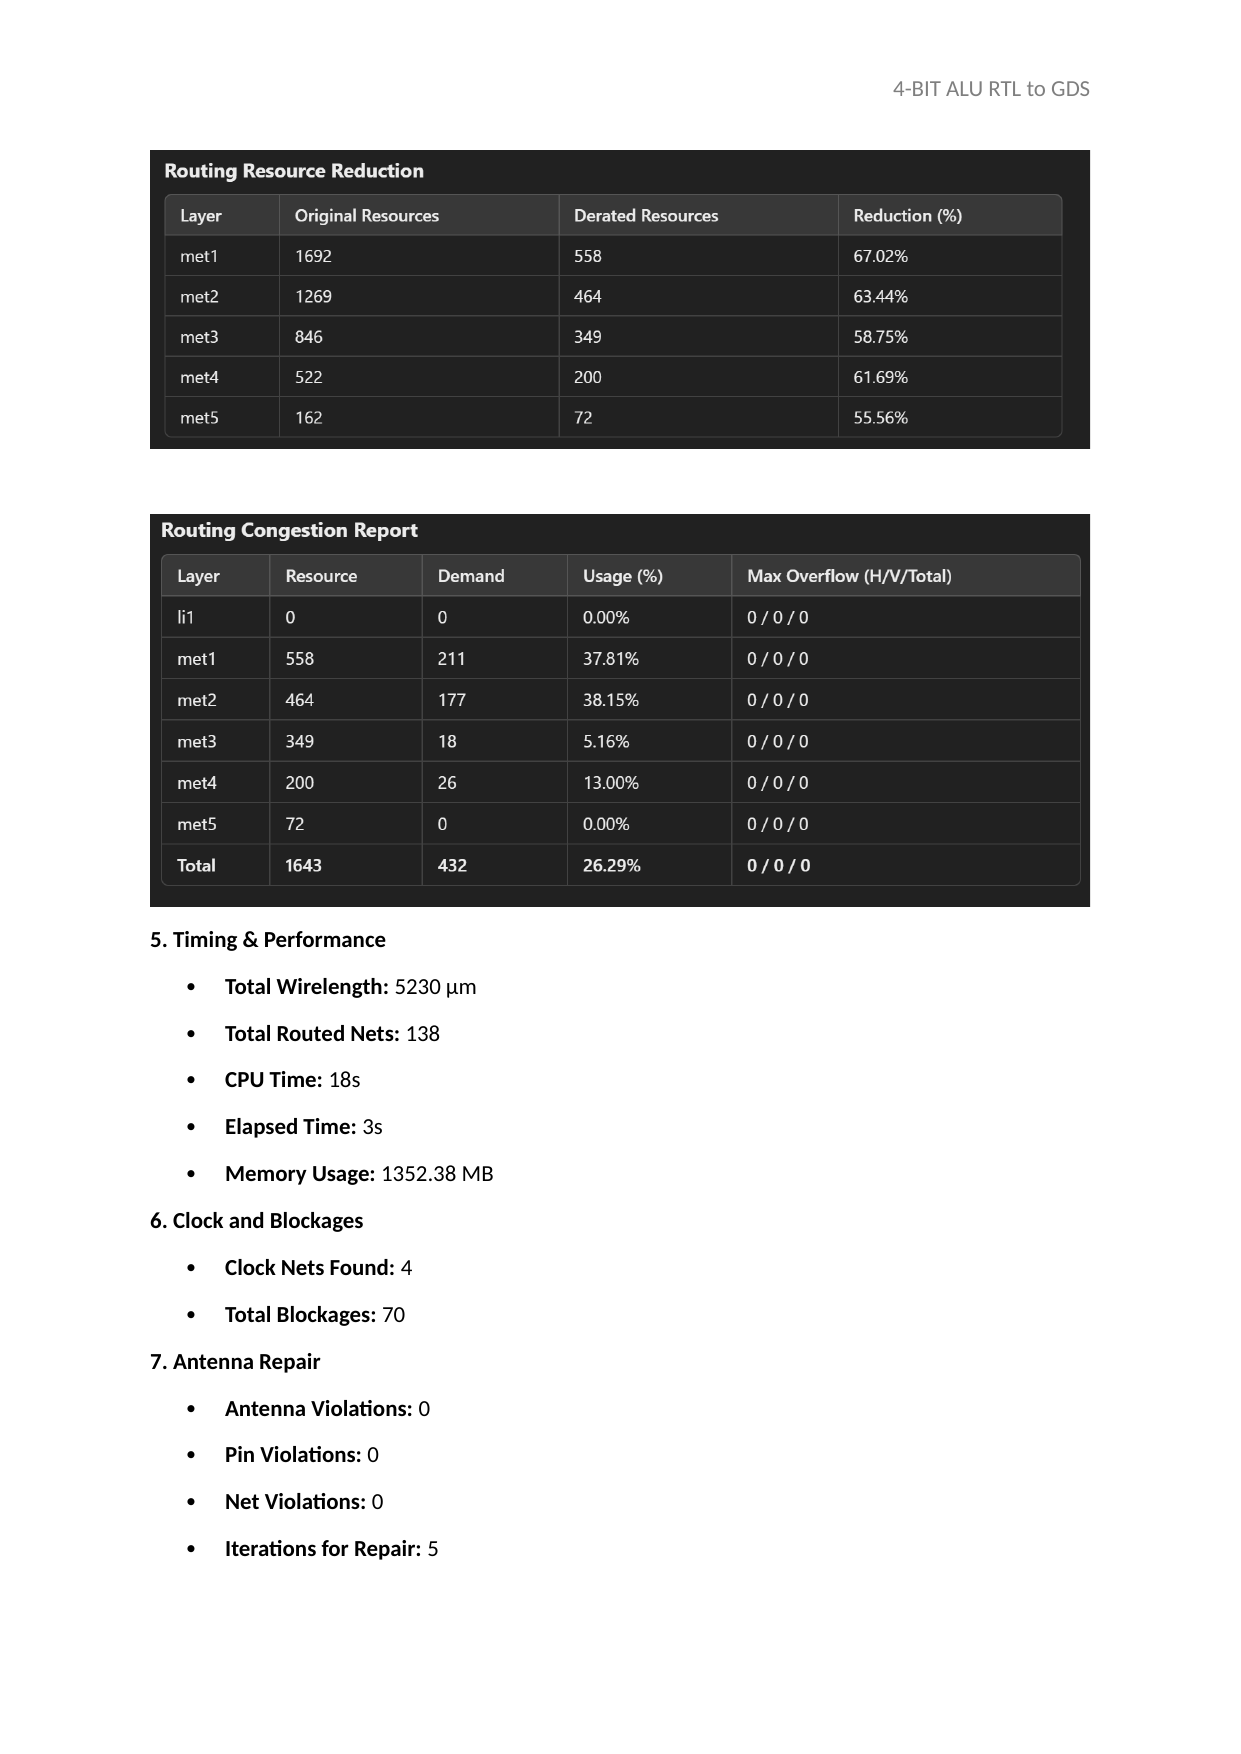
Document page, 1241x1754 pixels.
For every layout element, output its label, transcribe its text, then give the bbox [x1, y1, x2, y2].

list CPU Time: 18s [187, 1066, 1090, 1094]
list Total Blockages: 70 [187, 1300, 1090, 1328]
list Memory Usage: 1352.38 MB [187, 1159, 1090, 1187]
text 7. Antenna Repair [150, 1347, 1090, 1375]
list Total Wirelength: 5230 µm [187, 972, 1090, 1000]
picture [150, 150, 1091, 449]
list Clock Nets Found: 4 [187, 1253, 1090, 1281]
picture [150, 514, 1091, 907]
list Net Violations: 0 [187, 1487, 1090, 1516]
list Antenna Violations: 0 [187, 1394, 1090, 1422]
list Iterations for Repair: 5 [187, 1534, 1090, 1562]
list Elapsed Time: 3s [187, 1112, 1090, 1141]
list Total Routed Nets: 138 [187, 1019, 1090, 1047]
text 6. Clock and Blockages [150, 1206, 1090, 1234]
text 5. Timing & Performance [150, 925, 1090, 953]
list Pin Violations: 0 [187, 1441, 1090, 1469]
